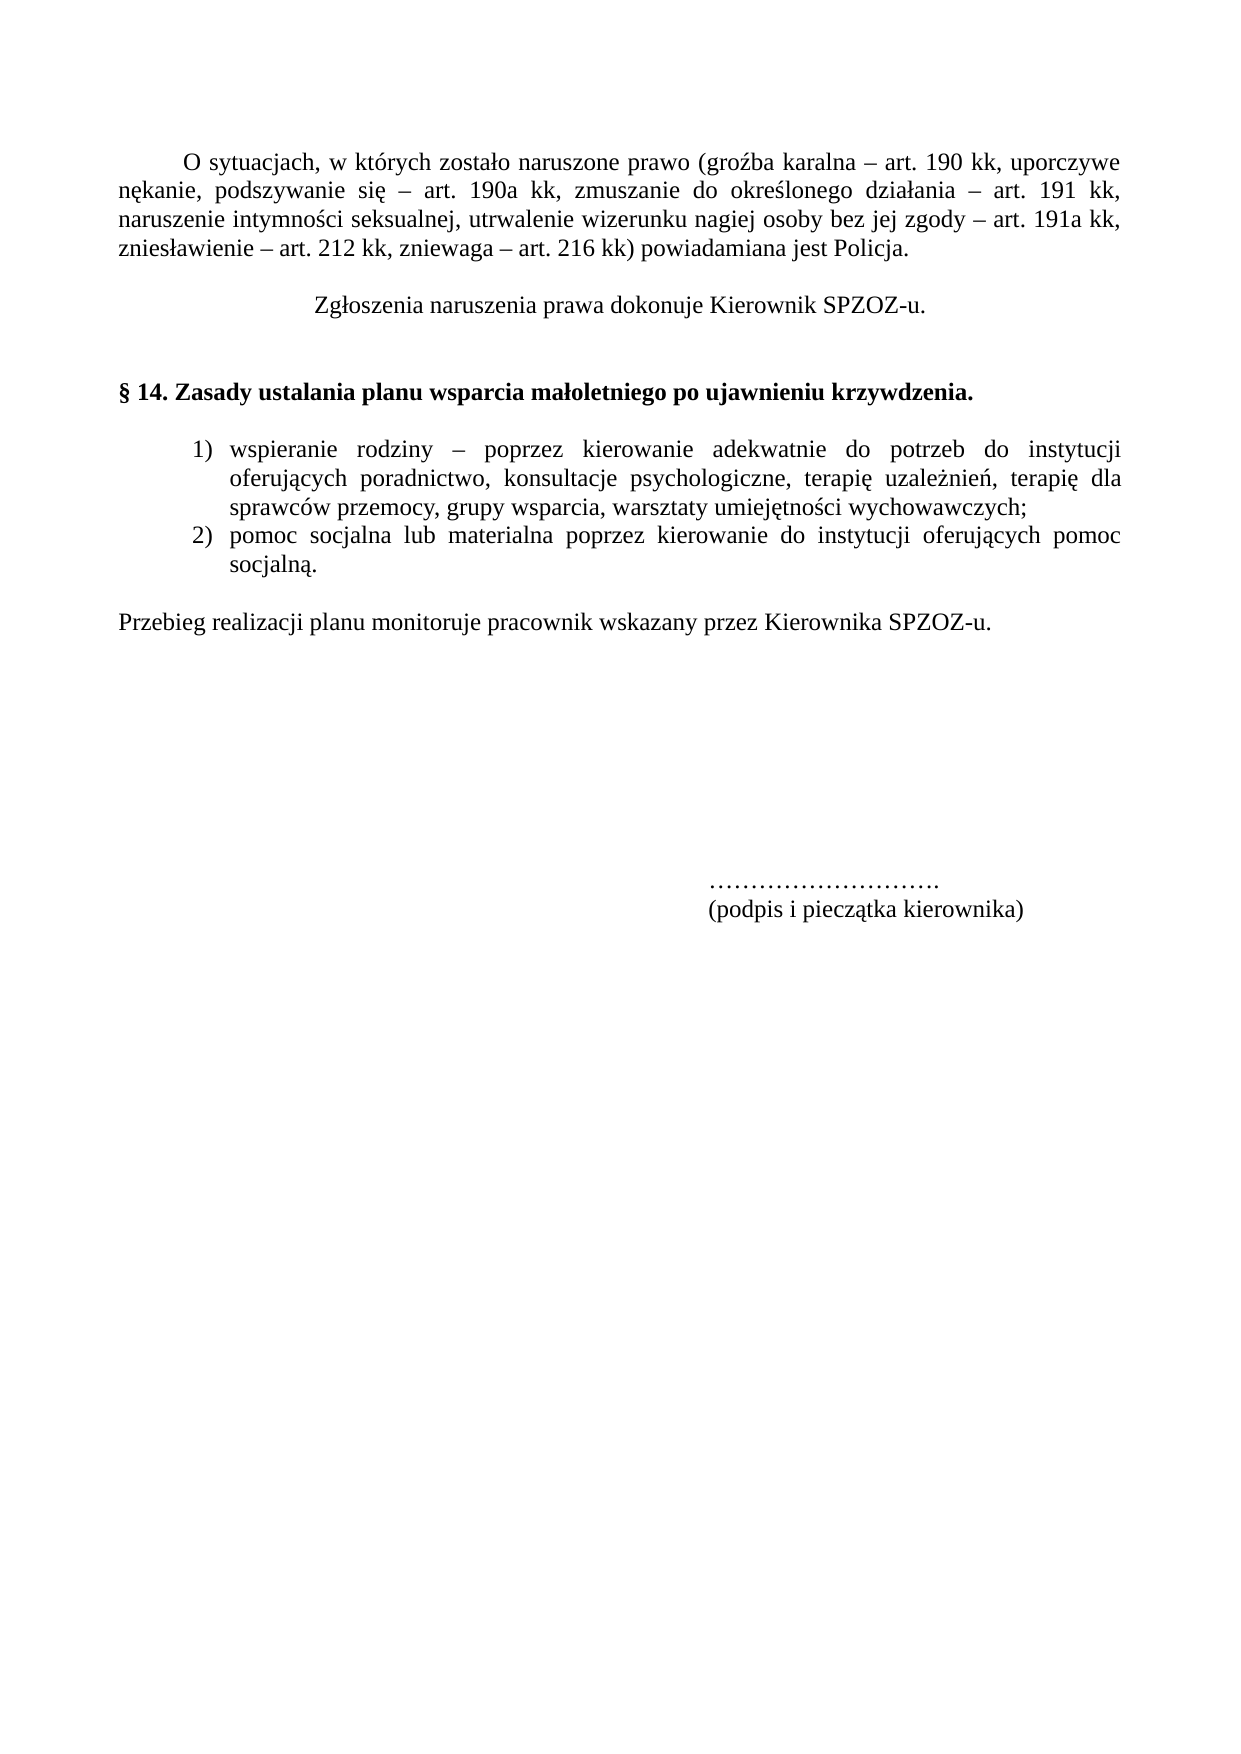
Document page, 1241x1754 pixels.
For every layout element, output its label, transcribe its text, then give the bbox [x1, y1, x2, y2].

text O sytuacjach, w których zostało naruszone prawo (groźba karalna – art. 190 kk, uporczywe nękanie, podszywanie się – art. 190a kk, zmuszanie do określonego działania – art. 191 kk, naruszenie intymności seksualnej, utrwalenie wizerunku nagiej osoby bez jej zgody – art. 191a kk, zniesławienie – art. 212 kk, zniewaga – art. 216 kk) powiadamiana jest Policja. [118, 147, 1122, 262]
list pomoc socjalna lub materialna poprzez kierowanie do instytucji oferujących pomoc socjalną. [192, 521, 1122, 578]
text ………………………. [708, 866, 1122, 894]
text (podpis i pieczątka kierownika) [708, 894, 1122, 923]
list wspieranie rodziny – poprzez kierowanie adekwatnie do potrzeb do instytucji oferujących poradnictwo, konsultacje psychologiczne, terapię uzależnień, terapię dla sprawców przemocy, grupy wsparcia, warsztaty umiejętności wychowawczych; [192, 434, 1122, 521]
text Zgłoszenia naruszenia prawa dokonuje Kierownik SPZOZ-u. [118, 291, 1122, 319]
text Przebieg realizacji planu monitoruje pracownik wskazany przez Kierownika SPZOZ-u. [118, 607, 1122, 636]
subtitle § 14. Zasady ustalania planu wsparcia małoletniego po ujawnieniu krzywdzenia. [118, 377, 1122, 406]
